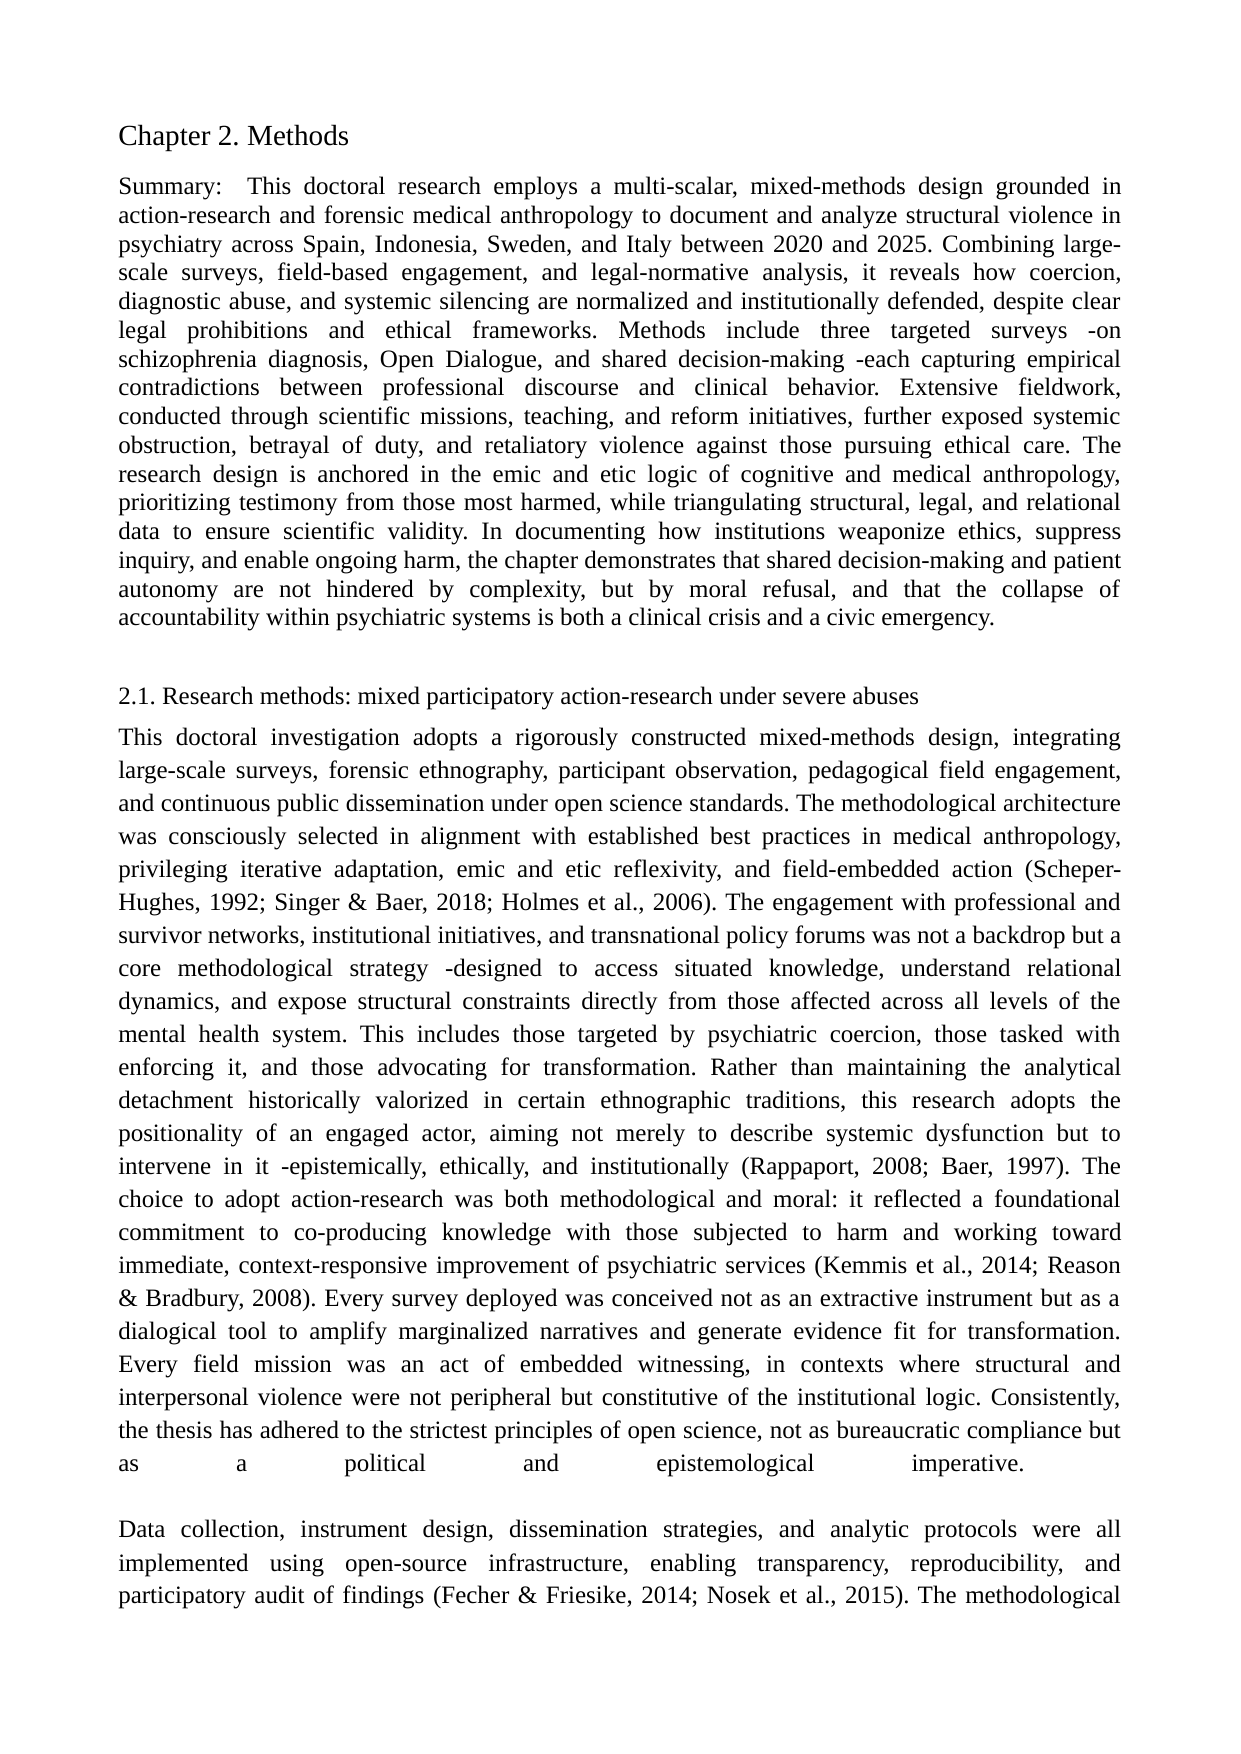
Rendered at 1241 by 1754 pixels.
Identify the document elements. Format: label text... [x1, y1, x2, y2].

text Summary: This doctoral research employs a multi-scalar, mixed-methods design grounded in action-research and forensic medical anthropology to document and analyze structural violence in psychiatry across Spain, Indonesia, Sweden, and Italy between 2020 and 2025. Combining large-scale surveys, field-based engagement, and legal-normative analysis, it reveals how coercion, diagnostic abuse, and systemic silencing are normalized and institutionally defended, despite clear legal prohibitions and ethical frameworks. Methods include three targeted surveys -on schizophrenia diagnosis, Open Dialogue, and shared decision-making -each capturing empirical contradictions between professional discourse and clinical behavior. Extensive fieldwork, conducted through scientific missions, teaching, and reform initiatives, further exposed systemic obstruction, betrayal of duty, and retaliatory violence against those pursuing ethical care. The research design is anchored in the emic and etic logic of cognitive and medical anthropology, prioritizing testimony from those most harmed, while triangulating structural, legal, and relational data to ensure scientific validity. In documenting how institutions weaponize ethics, suppress inquiry, and enable ongoing harm, the chapter demonstrates that shared decision-making and patient autonomy are not hindered by complexity, but by moral refusal, and that the collapse of accountability within psychiatric systems is both a clinical crisis and a civic emergency. [118, 171, 1122, 631]
text This doctoral investigation adopts a rigorously constructed mixed-methods design, integrating large-scale surveys, forensic ethnography, participant observation, pedagogical field engagement, and continuous public dissemination under open science standards. The methodological architecture was consciously selected in alignment with established best practices in medical anthropology, privileging iterative adaptation, emic and etic reflexivity, and field-embedded action (Scheper-Hughes, 1992; Singer & Baer, 2018; Holmes et al., 2006). The engagement with professional and survivor networks, institutional initiatives, and transnational policy forums was not a backdrop but a core methodological strategy -designed to access situated knowledge, understand relational dynamics, and expose structural constraints directly from those affected across all levels of the mental health system. This includes those targeted by psychiatric coercion, those tasked with enforcing it, and those advocating for transformation. Rather than maintaining the analytical detachment historically valorized in certain ethnographic traditions, this research adopts the positionality of an engaged actor, aiming not merely to describe systemic dysfunction but to intervene in it -epistemically, ethically, and institutionally (Rappaport, 2008; Baer, 1997). The choice to adopt action-research was both methodological and moral: it reflected a foundational commitment to co-producing knowledge with those subjected to harm and working toward immediate, context-responsive improvement of psychiatric services (Kemmis et al., 2014; Reason & Bradbury, 2008). Every survey deployed was conceived not as an extractive instrument but as a dialogical tool to amplify marginalized narratives and generate evidence fit for transformation. Every field mission was an act of embedded witnessing, in contexts where structural and interpersonal violence were not peripheral but constitutive of the institutional logic. Consistently, the thesis has adhered to the strictest principles of open science, not as bureaucratic compliance but as a political and epistemological imperative. Data collection, instrument design, dissemination strategies, and analytic protocols were all implemented using open-source infrastructure, enabling transparency, reproducibility, and participatory audit of findings (Fecher & Friesike, 2014; Nosek et al., 2015). The methodological [118, 722, 1122, 1609]
text Chapter 2. Methods [118, 118, 1122, 152]
subtitle 2.1. Research methods: mixed participatory action-research under severe abuses [118, 681, 1122, 709]
